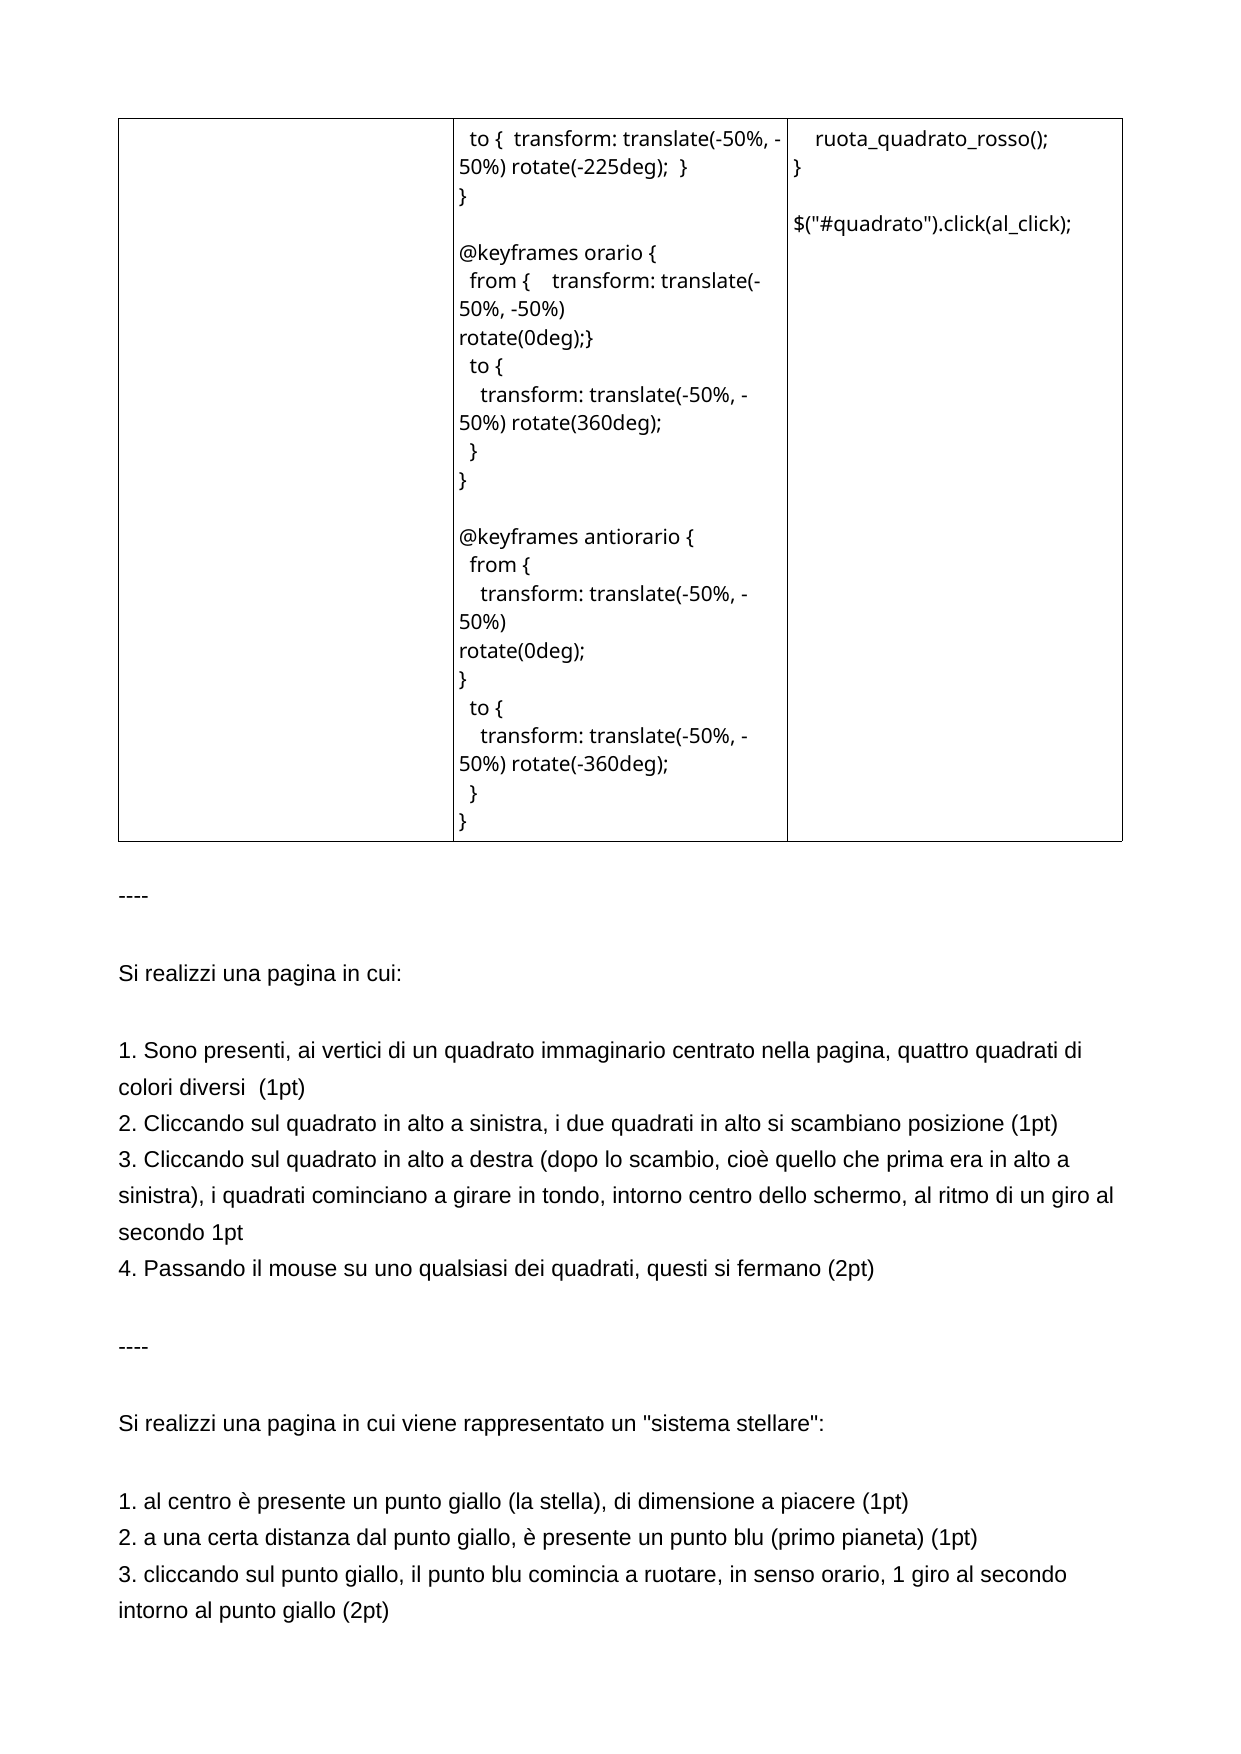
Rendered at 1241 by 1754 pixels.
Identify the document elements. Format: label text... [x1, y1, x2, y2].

text Si realizzi una pagina in cui viene rappresentato un "sistema stellare": [118, 1410, 1122, 1437]
text 2. a una certa distanza dal punto giallo, è presente un punto blu (primo pianeta) (1pt) [118, 1524, 1122, 1551]
text 2. Cliccando sul quadrato in alto a sinistra, i due quadrati in alto si scambiano posizione (1pt) [118, 1110, 1122, 1136]
table_cell [119, 119, 453, 841]
table_cell ruota_quadrato_rosso(); } $("#quadrato").click(al_click); [788, 119, 1122, 841]
text 3. cliccando sul punto giallo, il punto blu comincia a ruotare, in senso orario, 1 giro al secondo intorno al punto giallo (2pt) [118, 1561, 1122, 1623]
text ---- [118, 882, 1122, 908]
table_cell to { transform: translate(-50%, -50%) rotate(-225deg); } } @keyframes orario { from { transform: translate(-50%, -50%) rotate(0deg);} to { transform: translate(-50%, -50%) rotate(360deg); } } @keyframes antiorario { from { transform: translate(-50%, -50%) rotate(0deg); } to { transform: translate(-50%, -50%) rotate(-360deg); } } [454, 119, 787, 841]
text ---- [118, 1333, 1122, 1359]
text 3. Cliccando sul quadrato in alto a destra (dopo lo scambio, cioè quello che prima era in alto a sinistra), i quadrati cominciano a girare in tondo, intorno centro dello schermo, al ritmo di un giro al secondo 1pt [118, 1146, 1122, 1245]
text 1. al centro è presente un punto giallo (la stella), di dimensione a piacere (1pt) [118, 1488, 1122, 1514]
text Si realizzi una pagina in cui: [118, 959, 1122, 986]
text 1. Sono presenti, ai vertici di un quadrato immaginario centrato nella pagina, quattro quadrati di colori diversi (1pt) [118, 1037, 1122, 1100]
text 4. Passando il mouse su uno qualsiasi dei quadrati, questi si fermano (2pt) [118, 1255, 1122, 1282]
